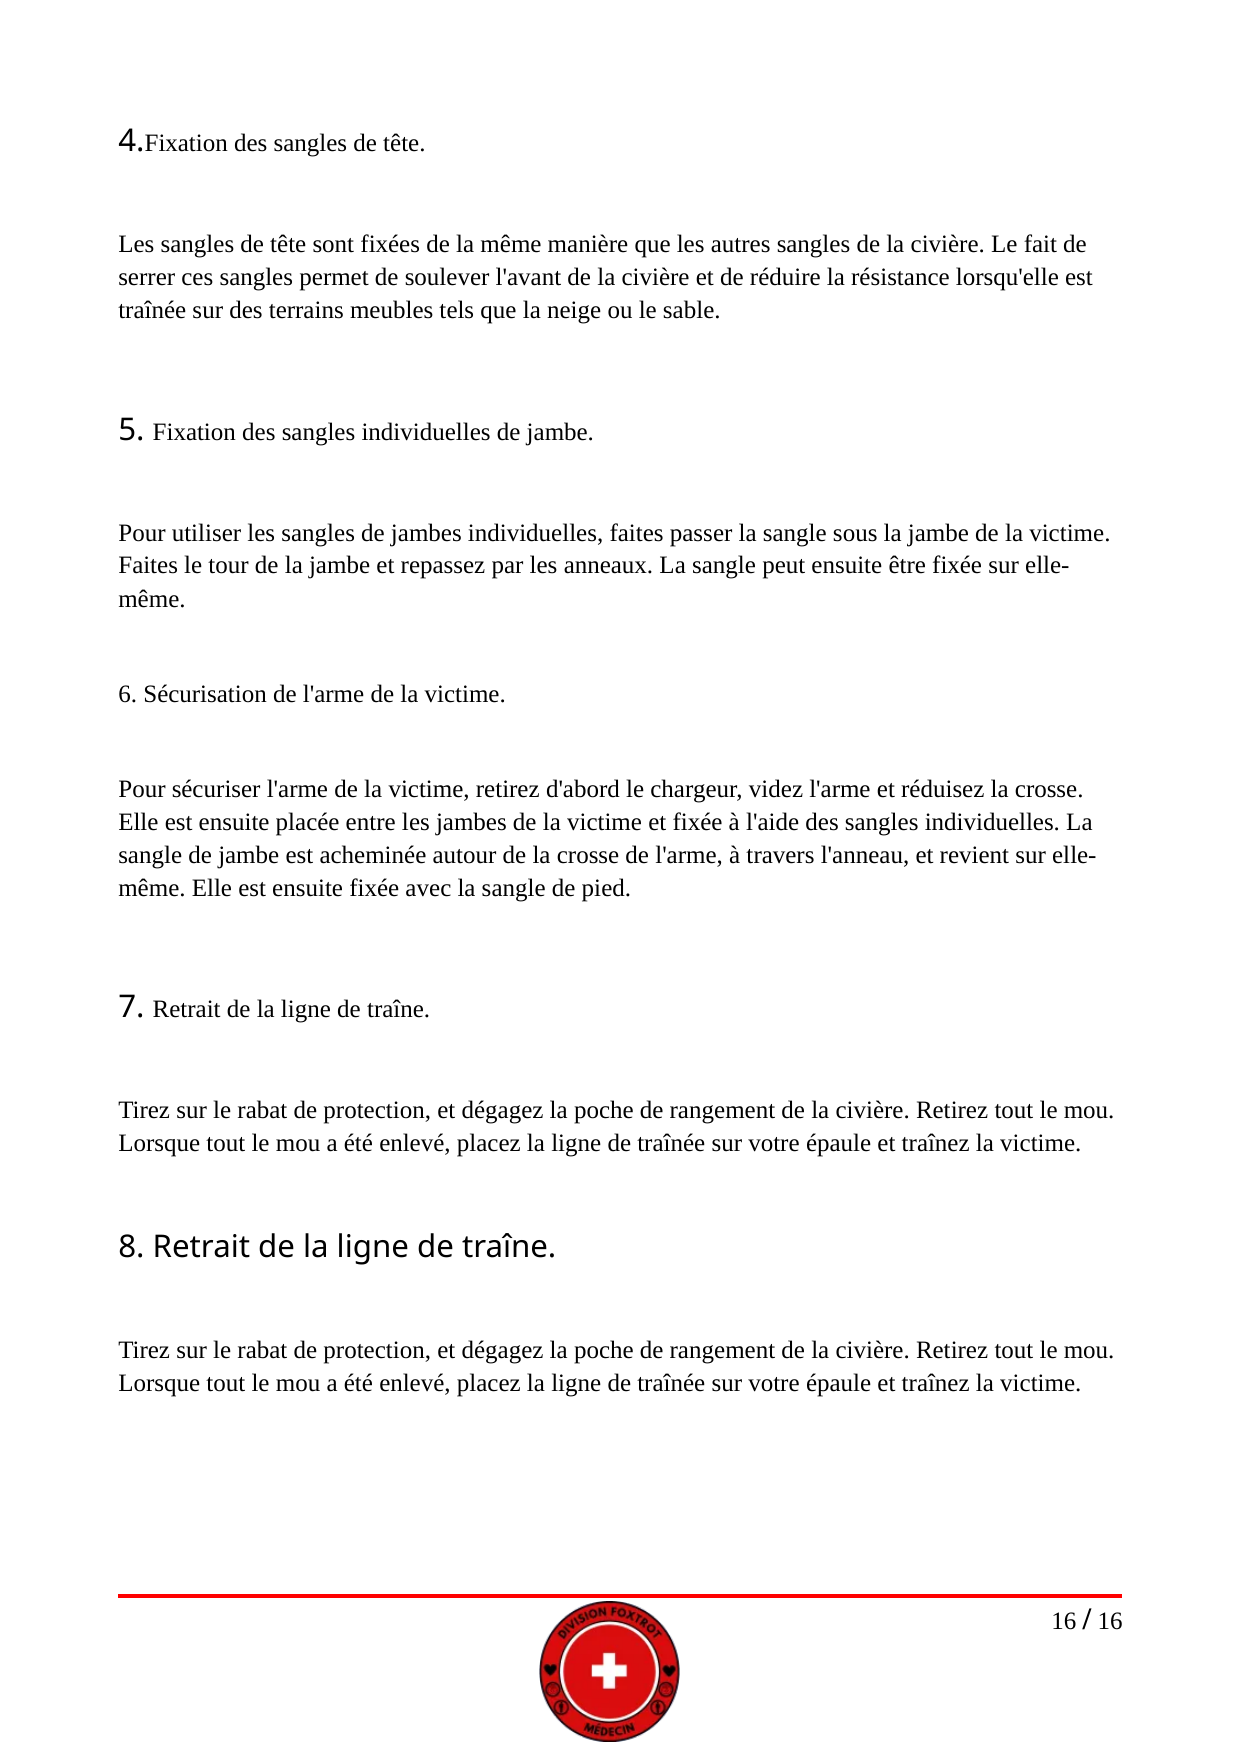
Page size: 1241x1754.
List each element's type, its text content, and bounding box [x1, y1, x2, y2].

text Les sangles de tête sont fixées de la même manière que les autres sangles de la civière. Le fait de serrer ces sangles permet de soulever l'avant de la civière et de réduire la résistance lorsqu'elle est traînée sur des terrains meubles tels que la neige ou le sable. [118, 229, 1122, 324]
text Pour sécuriser l'arme de la victime, retirez d'abord le chargeur, videz l'arme et réduisez la crosse. Elle est ensuite placée entre les jambes de la victime et fixée à l'aide des sangles individuelles. La sangle de jambe est acheminée autour de la crosse de l'arme, à travers l'anneau, et revient sur elle-même. Elle est ensuite fixée avec la sangle de pied. [118, 774, 1122, 902]
text 5. Fixation des sangles individuelles de jambe. [118, 406, 1122, 449]
text 4.Fixation des sangles de tête. [118, 118, 1122, 161]
text 7. Retrait de la ligne de traîne. [118, 984, 1122, 1027]
text 6. Sécurisation de l'arme de la victime. [118, 679, 1122, 708]
text 8. Retrait de la ligne de traîne. [118, 1224, 1122, 1266]
text Tirez sur le rabat de protection, et dégagez la poche de rangement de la civière. Retirez tout le mou. Lorsque tout le mou a été enlevé, placez la ligne de traînée sur votre épaule et traînez la victime. [118, 1095, 1122, 1157]
text Pour utiliser les sangles de jambes individuelles, faites passer la sangle sous la jambe de la victime. Faites le tour de la jambe et repassez par les anneaux. La sangle peut ensuite être fixée sur elle-même. [118, 518, 1122, 612]
text Tirez sur le rabat de protection, et dégagez la poche de rangement de la civière. Retirez tout le mou. Lorsque tout le mou a été enlevé, placez la ligne de traînée sur votre épaule et traînez la victime. [118, 1335, 1122, 1397]
picture [539, 1601, 680, 1742]
